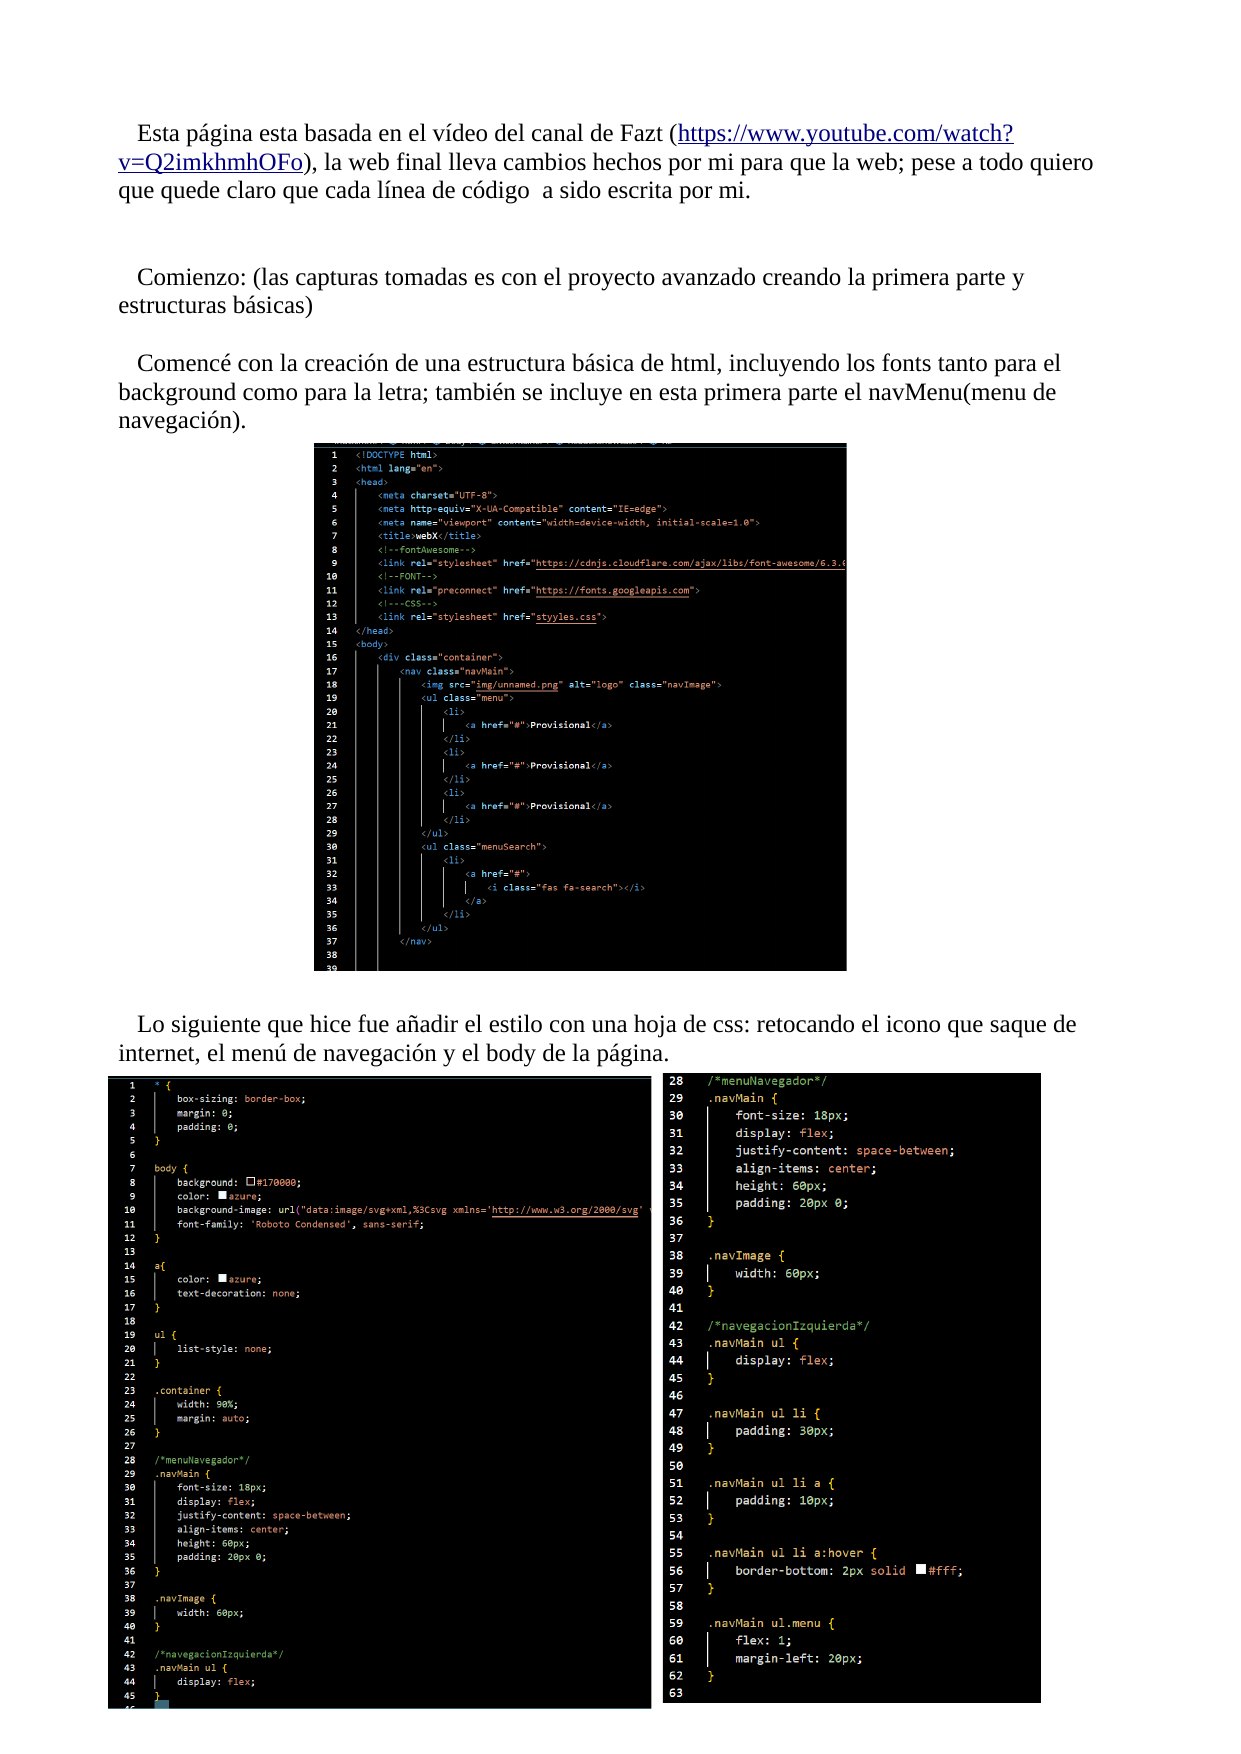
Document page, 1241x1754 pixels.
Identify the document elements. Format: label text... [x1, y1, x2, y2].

text Comienzo: (las capturas tomadas es con el proyecto avanzado creando la primera parte y estructuras básicas) [118, 262, 1122, 319]
text Esta página esta basada en el vídeo del canal de Fazt (https://www.youtube.com/watch?v=Q2imkhmhOFo), la web final lleva cambios hechos por mi para que la web; pese a todo quiero que quede claro que cada línea de código a sido escrita por mi. [118, 118, 1122, 204]
text Comencé con la creación de una estructura básica de html, incluyendo los fonts tanto para el background como para la letra; también se incluye en esta primera parte el navMenu(menu de navegación). [118, 348, 1122, 434]
picture [108, 1076, 652, 1709]
picture [314, 443, 847, 971]
picture [662, 1073, 1041, 1703]
text Lo siguiente que hice fue añadir el estilo con una hoja de css: retocando el icono que saque de internet, el menú de navegación y el body de la página. [118, 1009, 1122, 1067]
